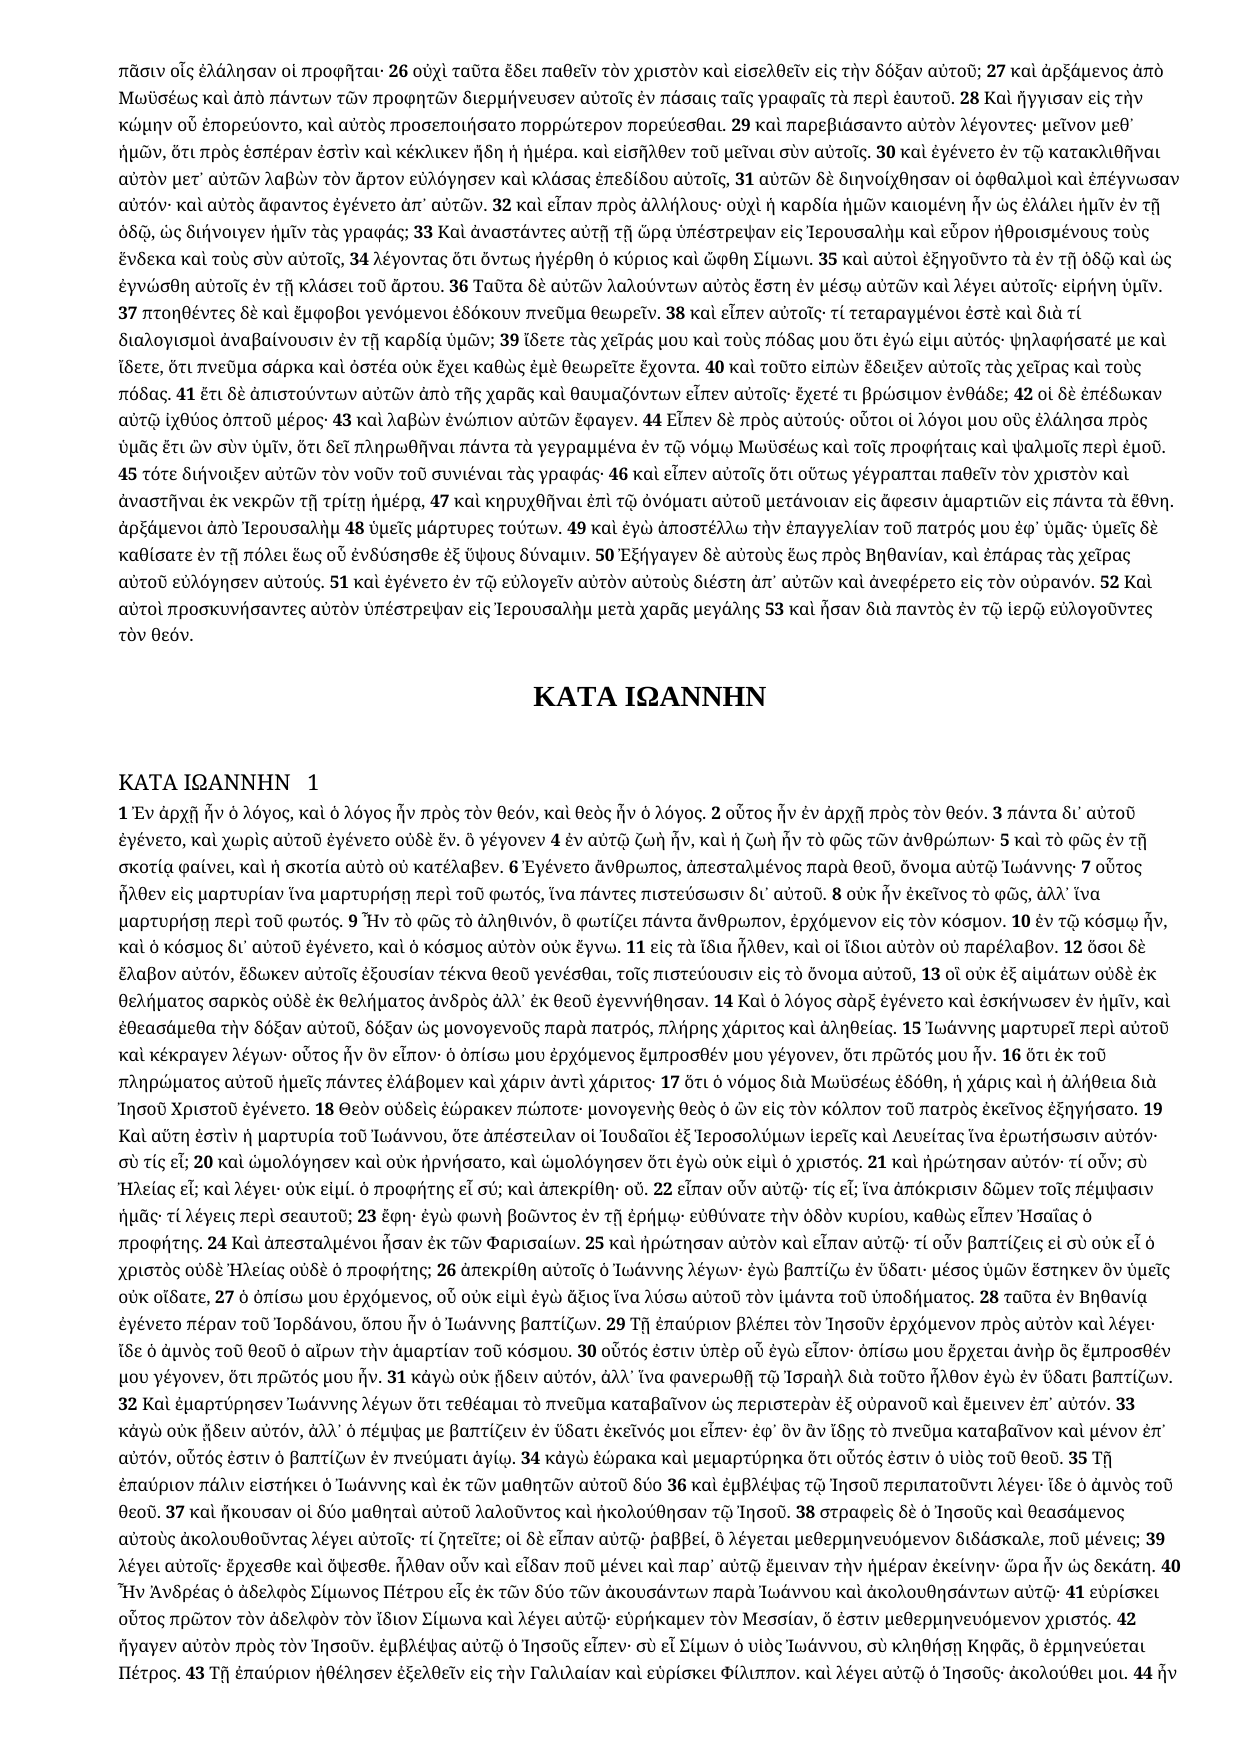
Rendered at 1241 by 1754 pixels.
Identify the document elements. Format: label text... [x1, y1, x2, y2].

text πᾶσιν οἷς ἐλάλησαν οἱ προφῆται· 26 οὐχὶ ταῦτα ἔδει παθεῖν τὸν χριστὸν καὶ εἰσελθεῖν εἰς τὴν δόξαν αὐτοῦ; 27 καὶ ἀρξάμενος ἀπὸ Μωϋσέως καὶ ἀπὸ πάντων τῶν προφητῶν διερμήνευσεν αὐτοῖς ἐν πάσαις ταῖς γραφαῖς τὰ περὶ ἑαυτοῦ. 28 Καὶ ἤγγισαν εἰς τὴν κώμην οὗ ἐπορεύοντο, καὶ αὐτὸς προσεποιήσατο πορρώτερον πορεύεσθαι. 29 καὶ παρεβιάσαντο αὐτὸν λέγοντες· μεῖνον μεθ᾽ ἡμῶν, ὅτι πρὸς ἑσπέραν ἐστὶν καὶ κέκλικεν ἤδη ἡ ἡμέρα. καὶ εἰσῆλθεν τοῦ μεῖναι σὺν αὐτοῖς. 30 καὶ ἐγένετο ἐν τῷ κατακλιθῆναι αὐτὸν μετ᾽ αὐτῶν λαβὼν τὸν ἄρτον εὐλόγησεν καὶ κλάσας ἐπεδίδου αὐτοῖς, 31 αὐτῶν δὲ διηνοίχθησαν οἱ ὀφθαλμοὶ καὶ ἐπέγνωσαν αὐτόν· καὶ αὐτὸς ἄφαντος ἐγένετο ἀπ᾽ αὐτῶν. 32 καὶ εἶπαν πρὸς ἀλλήλους· οὐχὶ ἡ καρδία ἡμῶν καιομένη ἦν ὡς ἐλάλει ἡμῖν ἐν τῇ ὁδῷ, ὡς διήνοιγεν ἡμῖν τὰς γραφάς; 33 Καὶ ἀναστάντες αὐτῇ τῇ ὥρᾳ ὑπέστρεψαν εἰς Ἰερουσαλὴμ καὶ εὗρον ἠθροισμένους τοὺς ἕνδεκα καὶ τοὺς σὺν αὐτοῖς, 34 λέγοντας ὅτι ὄντως ἠγέρθη ὁ κύριος καὶ ὤφθη Σίμωνι. 35 καὶ αὐτοὶ ἐξηγοῦντο τὰ ἐν τῇ ὁδῷ καὶ ὡς ἐγνώσθη αὐτοῖς ἐν τῇ κλάσει τοῦ ἄρτου. 36 Ταῦτα δὲ αὐτῶν λαλούντων αὐτὸς ἔστη ἐν μέσῳ αὐτῶν καὶ λέγει αὐτοῖς· εἰρήνη ὑμῖν. 37 πτοηθέντες δὲ καὶ ἔμφοβοι γενόμενοι ἐδόκουν πνεῦμα θεωρεῖν. 38 καὶ εἶπεν αὐτοῖς· τί τεταραγμένοι ἐστὲ καὶ διὰ τί διαλογισμοὶ ἀναβαίνουσιν ἐν τῇ καρδίᾳ ὑμῶν; 39 ἴδετε τὰς χεῖράς μου καὶ τοὺς πόδας μου ὅτι ἐγώ εἰμι αὐτός· ψηλαφήσατέ με καὶ ἴδετε, ὅτι πνεῦμα σάρκα καὶ ὀστέα οὐκ ἔχει καθὼς ἐμὲ θεωρεῖτε ἔχοντα. 40 καὶ τοῦτο εἰπὼν ἔδειξεν αὐτοῖς τὰς χεῖρας καὶ τοὺς πόδας. 41 ἔτι δὲ ἀπιστούντων αὐτῶν ἀπὸ τῆς χαρᾶς καὶ θαυμαζόντων εἶπεν αὐτοῖς· ἔχετέ τι βρώσιμον ἐνθάδε; 42 οἱ δὲ ἐπέδωκαν αὐτῷ ἰχθύος ὀπτοῦ μέρος· 43 καὶ λαβὼν ἐνώπιον αὐτῶν ἔφαγεν. 44 Εἶπεν δὲ πρὸς αὐτούς· οὗτοι οἱ λόγοι μου οὓς ἐλάλησα πρὸς ὑμᾶς ἔτι ὢν σὺν ὑμῖν, ὅτι δεῖ πληρωθῆναι πάντα τὰ γεγραμμένα ἐν τῷ νόμῳ Μωϋσέως καὶ τοῖς προφήταις καὶ ψαλμοῖς περὶ ἐμοῦ. 45 τότε διήνοιξεν αὐτῶν τὸν νοῦν τοῦ συνιέναι τὰς γραφάς· 46 καὶ εἶπεν αὐτοῖς ὅτι οὕτως γέγραπται παθεῖν τὸν χριστὸν καὶ ἀναστῆναι ἐκ νεκρῶν τῇ τρίτῃ ἡμέρᾳ, 47 καὶ κηρυχθῆναι ἐπὶ τῷ ὀνόματι αὐτοῦ μετάνοιαν εἰς ἄφεσιν ἁμαρτιῶν εἰς πάντα τὰ ἔθνη. ἀρξάμενοι ἀπὸ Ἰερουσαλὴμ 48 ὑμεῖς μάρτυρες τούτων. 49 καὶ ἐγὼ ἀποστέλλω τὴν ἐπαγγελίαν τοῦ πατρός μου ἐφ᾽ ὑμᾶς· ὑμεῖς δὲ καθίσατε ἐν τῇ πόλει ἕως οὗ ἐνδύσησθε ἐξ ὕψους δύναμιν. 50 Ἐξήγαγεν δὲ αὐτοὺς ἕως πρὸς Βηθανίαν, καὶ ἐπάρας τὰς χεῖρας αὐτοῦ εὐλόγησεν αὐτούς. 51 καὶ ἐγένετο ἐν τῷ εὐλογεῖν αὐτὸν αὐτοὺς διέστη ἀπ᾽ αὐτῶν καὶ ἀνεφέρετο εἰς τὸν οὐρανόν. 52 Καὶ αὐτοὶ προσκυνήσαντες αὐτὸν ὑπέστρεψαν εἰς Ἰερουσαλὴμ μετὰ χαρᾶς μεγάλης 53 καὶ ἦσαν διὰ παντὸς ἐν τῷ ἱερῷ εὐλογοῦντες τὸν θεόν. [118, 59, 1181, 647]
subtitle ΚΑΤΑ ΙΩΑΝΝΗΝ [118, 679, 1181, 713]
text ΚΑΤΑ ΙΩΑΝΝΗΝ 1 [118, 767, 1181, 797]
text 1 Ἐν ἀρχῇ ἦν ὁ λόγος, καὶ ὁ λόγος ἦν πρὸς τὸν θεόν, καὶ θεὸς ἦν ὁ λόγος. 2 οὗτος ἦν ἐν ἀρχῇ πρὸς τὸν θεόν. 3 πάντα δι᾽ αὐτοῦ ἐγένετο, καὶ χωρὶς αὐτοῦ ἐγένετο οὐδὲ ἕν. ὃ γέγονεν 4 ἐν αὐτῷ ζωὴ ἦν, καὶ ἡ ζωὴ ἦν τὸ φῶς τῶν ἀνθρώπων· 5 καὶ τὸ φῶς ἐν τῇ σκοτίᾳ φαίνει, καὶ ἡ σκοτία αὐτὸ οὐ κατέλαβεν. 6 Ἐγένετο ἄνθρωπος, ἀπεσταλμένος παρὰ θεοῦ, ὄνομα αὐτῷ Ἰωάννης· 7 οὗτος ἦλθεν εἰς μαρτυρίαν ἵνα μαρτυρήσῃ περὶ τοῦ φωτός, ἵνα πάντες πιστεύσωσιν δι᾽ αὐτοῦ. 8 οὐκ ἦν ἐκεῖνος τὸ φῶς, ἀλλ᾽ ἵνα μαρτυρήσῃ περὶ τοῦ φωτός. 9 Ἦν τὸ φῶς τὸ ἀληθινόν, ὃ φωτίζει πάντα ἄνθρωπον, ἐρχόμενον εἰς τὸν κόσμον. 10 ἐν τῷ κόσμῳ ἦν, καὶ ὁ κόσμος δι᾽ αὐτοῦ ἐγένετο, καὶ ὁ κόσμος αὐτὸν οὐκ ἔγνω. 11 εἰς τὰ ἴδια ἦλθεν, καὶ οἱ ἴδιοι αὐτὸν οὐ παρέλαβον. 12 ὅσοι δὲ ἔλαβον αὐτόν, ἔδωκεν αὐτοῖς ἐξουσίαν τέκνα θεοῦ γενέσθαι, τοῖς πιστεύουσιν εἰς τὸ ὄνομα αὐτοῦ, 13 οἳ οὐκ ἐξ αἱμάτων οὐδὲ ἐκ θελήματος σαρκὸς οὐδὲ ἐκ θελήματος ἀνδρὸς ἀλλ᾽ ἐκ θεοῦ ἐγεννήθησαν. 14 Καὶ ὁ λόγος σὰρξ ἐγένετο καὶ ἐσκήνωσεν ἐν ἡμῖν, καὶ ἐθεασάμεθα τὴν δόξαν αὐτοῦ, δόξαν ὡς μονογενοῦς παρὰ πατρός, πλήρης χάριτος καὶ ἀληθείας. 15 Ἰωάννης μαρτυρεῖ περὶ αὐτοῦ καὶ κέκραγεν λέγων· οὗτος ἦν ὃν εἶπον· ὁ ὀπίσω μου ἐρχόμενος ἔμπροσθέν μου γέγονεν, ὅτι πρῶτός μου ἦν. 16 ὅτι ἐκ τοῦ πληρώματος αὐτοῦ ἡμεῖς πάντες ἐλάβομεν καὶ χάριν ἀντὶ χάριτος· 17 ὅτι ὁ νόμος διὰ Μωϋσέως ἐδόθη, ἡ χάρις καὶ ἡ ἀλήθεια διὰ Ἰησοῦ Χριστοῦ ἐγένετο. 18 Θεὸν οὐδεὶς ἑώρακεν πώποτε· μονογενὴς θεὸς ὁ ὢν εἰς τὸν κόλπον τοῦ πατρὸς ἐκεῖνος ἐξηγήσατο. 19 Καὶ αὕτη ἐστὶν ἡ μαρτυρία τοῦ Ἰωάννου, ὅτε ἀπέστειλαν οἱ Ἰουδαῖοι ἐξ Ἱεροσολύμων ἱερεῖς καὶ Λευείτας ἵνα ἐρωτήσωσιν αὐτόν· σὺ τίς εἶ; 20 καὶ ὡμολόγησεν καὶ οὐκ ἠρνήσατο, καὶ ὡμολόγησεν ὅτι ἐγὼ οὐκ εἰμὶ ὁ χριστός. 21 καὶ ἠρώτησαν αὐτόν· τί οὖν; σὺ Ἠλείας εἶ; καὶ λέγει· οὐκ εἰμί. ὁ προφήτης εἶ σύ; καὶ ἀπεκρίθη· οὔ. 22 εἶπαν οὖν αὐτῷ· τίς εἶ; ἵνα ἀπόκρισιν δῶμεν τοῖς πέμψασιν ἡμᾶς· τί λέγεις περὶ σεαυτοῦ; 23 ἔφη· ἐγὼ φωνὴ βοῶντος ἐν τῇ ἐρήμῳ· εὐθύνατε τὴν ὁδὸν κυρίου, καθὼς εἶπεν Ἠσαΐας ὁ προφήτης. 24 Καὶ ἀπεσταλμένοι ἦσαν ἐκ τῶν Φαρισαίων. 25 καὶ ἠρώτησαν αὐτὸν καὶ εἶπαν αὐτῷ· τί οὖν βαπτίζεις εἰ σὺ οὐκ εἶ ὁ χριστὸς οὐδὲ Ἠλείας οὐδὲ ὁ προφήτης; 26 ἀπεκρίθη αὐτοῖς ὁ Ἰωάννης λέγων· ἐγὼ βαπτίζω ἐν ὕδατι· μέσος ὑμῶν ἕστηκεν ὃν ὑμεῖς οὐκ οἴδατε, 27 ὁ ὀπίσω μου ἐρχόμενος, οὗ οὐκ εἰμὶ ἐγὼ ἄξιος ἵνα λύσω αὐτοῦ τὸν ἱμάντα τοῦ ὑποδήματος. 28 ταῦτα ἐν Βηθανίᾳ ἐγένετο πέραν τοῦ Ἰορδάνου, ὅπου ἦν ὁ Ἰωάννης βαπτίζων. 29 Τῇ ἐπαύριον βλέπει τὸν Ἰησοῦν ἐρχόμενον πρὸς αὐτὸν καὶ λέγει· ἴδε ὁ ἀμνὸς τοῦ θεοῦ ὁ αἴρων τὴν ἁμαρτίαν τοῦ κόσμου. 30 οὗτός ἐστιν ὑπὲρ οὗ ἐγὼ εἶπον· ὀπίσω μου ἔρχεται ἀνὴρ ὃς ἔμπροσθέν μου γέγονεν, ὅτι πρῶτός μου ἦν. 31 κἀγὼ οὐκ ᾔδειν αὐτόν, ἀλλ᾽ ἵνα φανερωθῇ τῷ Ἰσραὴλ διὰ τοῦτο ἦλθον ἐγὼ ἐν ὕδατι βαπτίζων. 32 Καὶ ἐμαρτύρησεν Ἰωάννης λέγων ὅτι τεθέαμαι τὸ πνεῦμα καταβαῖνον ὡς περιστερὰν ἐξ οὐρανοῦ καὶ ἔμεινεν ἐπ᾽ αὐτόν. 33 κἀγὼ οὐκ ᾔδειν αὐτόν, ἀλλ᾽ ὁ πέμψας με βαπτίζειν ἐν ὕδατι ἐκεῖνός μοι εἶπεν· ἐφ᾽ ὃν ἂν ἴδῃς τὸ πνεῦμα καταβαῖνον καὶ μένον ἐπ᾽ αὐτόν, οὗτός ἐστιν ὁ βαπτίζων ἐν πνεύματι ἁγίῳ. 34 κἀγὼ ἑώρακα καὶ μεμαρτύρηκα ὅτι οὗτός ἐστιν ὁ υἱὸς τοῦ θεοῦ. 35 Τῇ ἐπαύριον πάλιν εἱστήκει ὁ Ἰωάννης καὶ ἐκ τῶν μαθητῶν αὐτοῦ δύο 36 καὶ ἐμβλέψας τῷ Ἰησοῦ περιπατοῦντι λέγει· ἴδε ὁ ἀμνὸς τοῦ θεοῦ. 37 καὶ ἤκουσαν οἱ δύο μαθηταὶ αὐτοῦ λαλοῦντος καὶ ἠκολούθησαν τῷ Ἰησοῦ. 38 στραφεὶς δὲ ὁ Ἰησοῦς καὶ θεασάμενος αὐτοὺς ἀκολουθοῦντας λέγει αὐτοῖς· τί ζητεῖτε; οἱ δὲ εἶπαν αὐτῷ· ῥαββεί, ὃ λέγεται μεθερμηνευόμενον διδάσκαλε, ποῦ μένεις; 39 λέγει αὐτοῖς· ἔρχεσθε καὶ ὄψεσθε. ἦλθαν οὖν καὶ εἶδαν ποῦ μένει καὶ παρ᾽ αὐτῷ ἔμειναν τὴν ἡμέραν ἐκείνην· ὥρα ἦν ὡς δεκάτη. 40 Ἦν Ἀνδρέας ὁ ἀδελφὸς Σίμωνος Πέτρου εἷς ἐκ τῶν δύο τῶν ἀκουσάντων παρὰ Ἰωάννου καὶ ἀκολουθησάντων αὐτῷ· 41 εὑρίσκει οὗτος πρῶτον τὸν ἀδελφὸν τὸν ἴδιον Σίμωνα καὶ λέγει αὐτῷ· εὑρήκαμεν τὸν Μεσσίαν, ὅ ἐστιν μεθερμηνευόμενον χριστός. 42 ἤγαγεν αὐτὸν πρὸς τὸν Ἰησοῦν. ἐμβλέψας αὐτῷ ὁ Ἰησοῦς εἶπεν· σὺ εἶ Σίμων ὁ υἱὸς Ἰωάννου, σὺ κληθήσῃ Κηφᾶς, ὃ ἑρμηνεύεται Πέτρος. 43 Τῇ ἐπαύριον ἠθέλησεν ἐξελθεῖν εἰς τὴν Γαλιλαίαν καὶ εὑρίσκει Φίλιππον. καὶ λέγει αὐτῷ ὁ Ἰησοῦς· ἀκολούθει μοι. 44 ἦν [118, 801, 1181, 1684]
